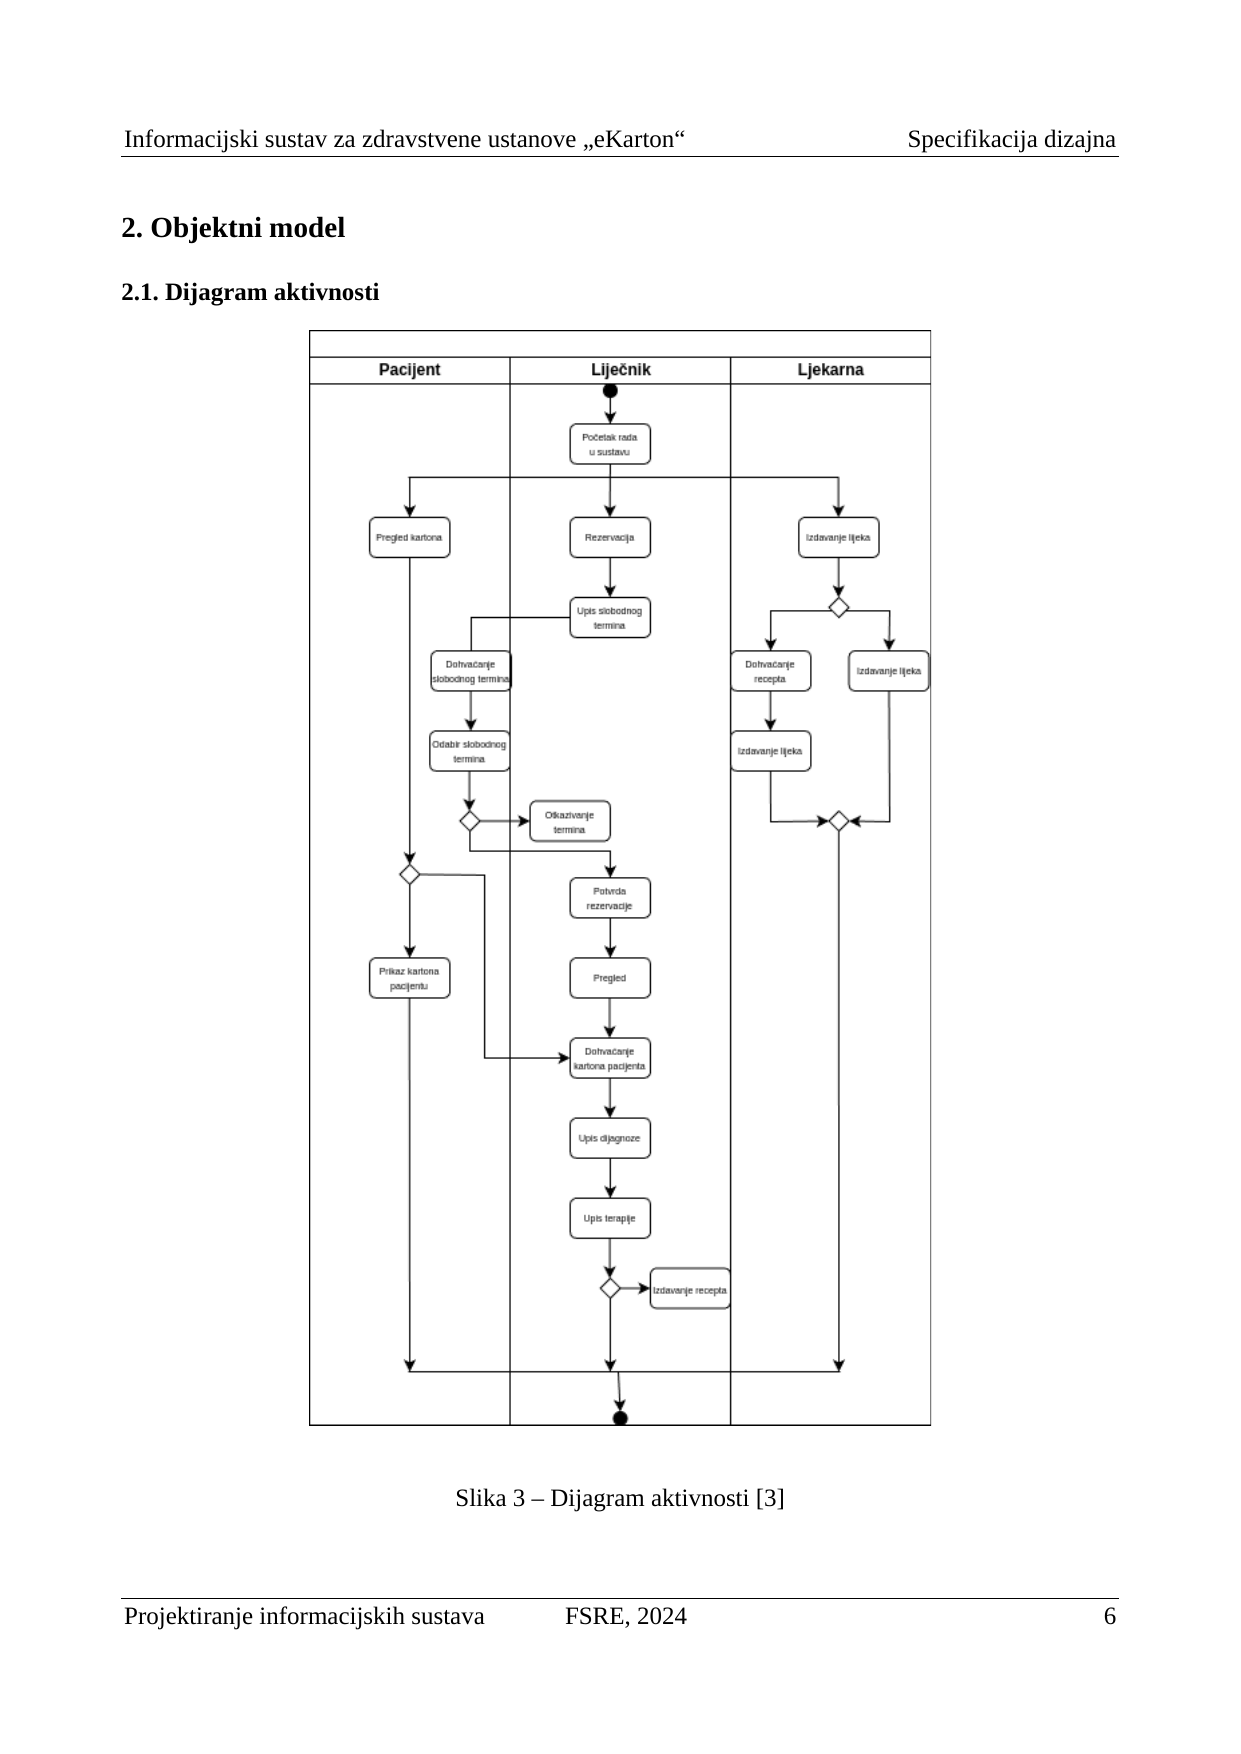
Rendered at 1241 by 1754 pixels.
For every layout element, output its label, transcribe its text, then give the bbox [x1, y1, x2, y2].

list Slika 3 – Dijagram aktivnosti [3] [121, 1483, 1119, 1511]
subtitle 2.1. Dijagram aktivnosti [121, 277, 1119, 306]
subtitle 2. Objektni model [121, 210, 1119, 244]
picture [309, 330, 932, 1426]
